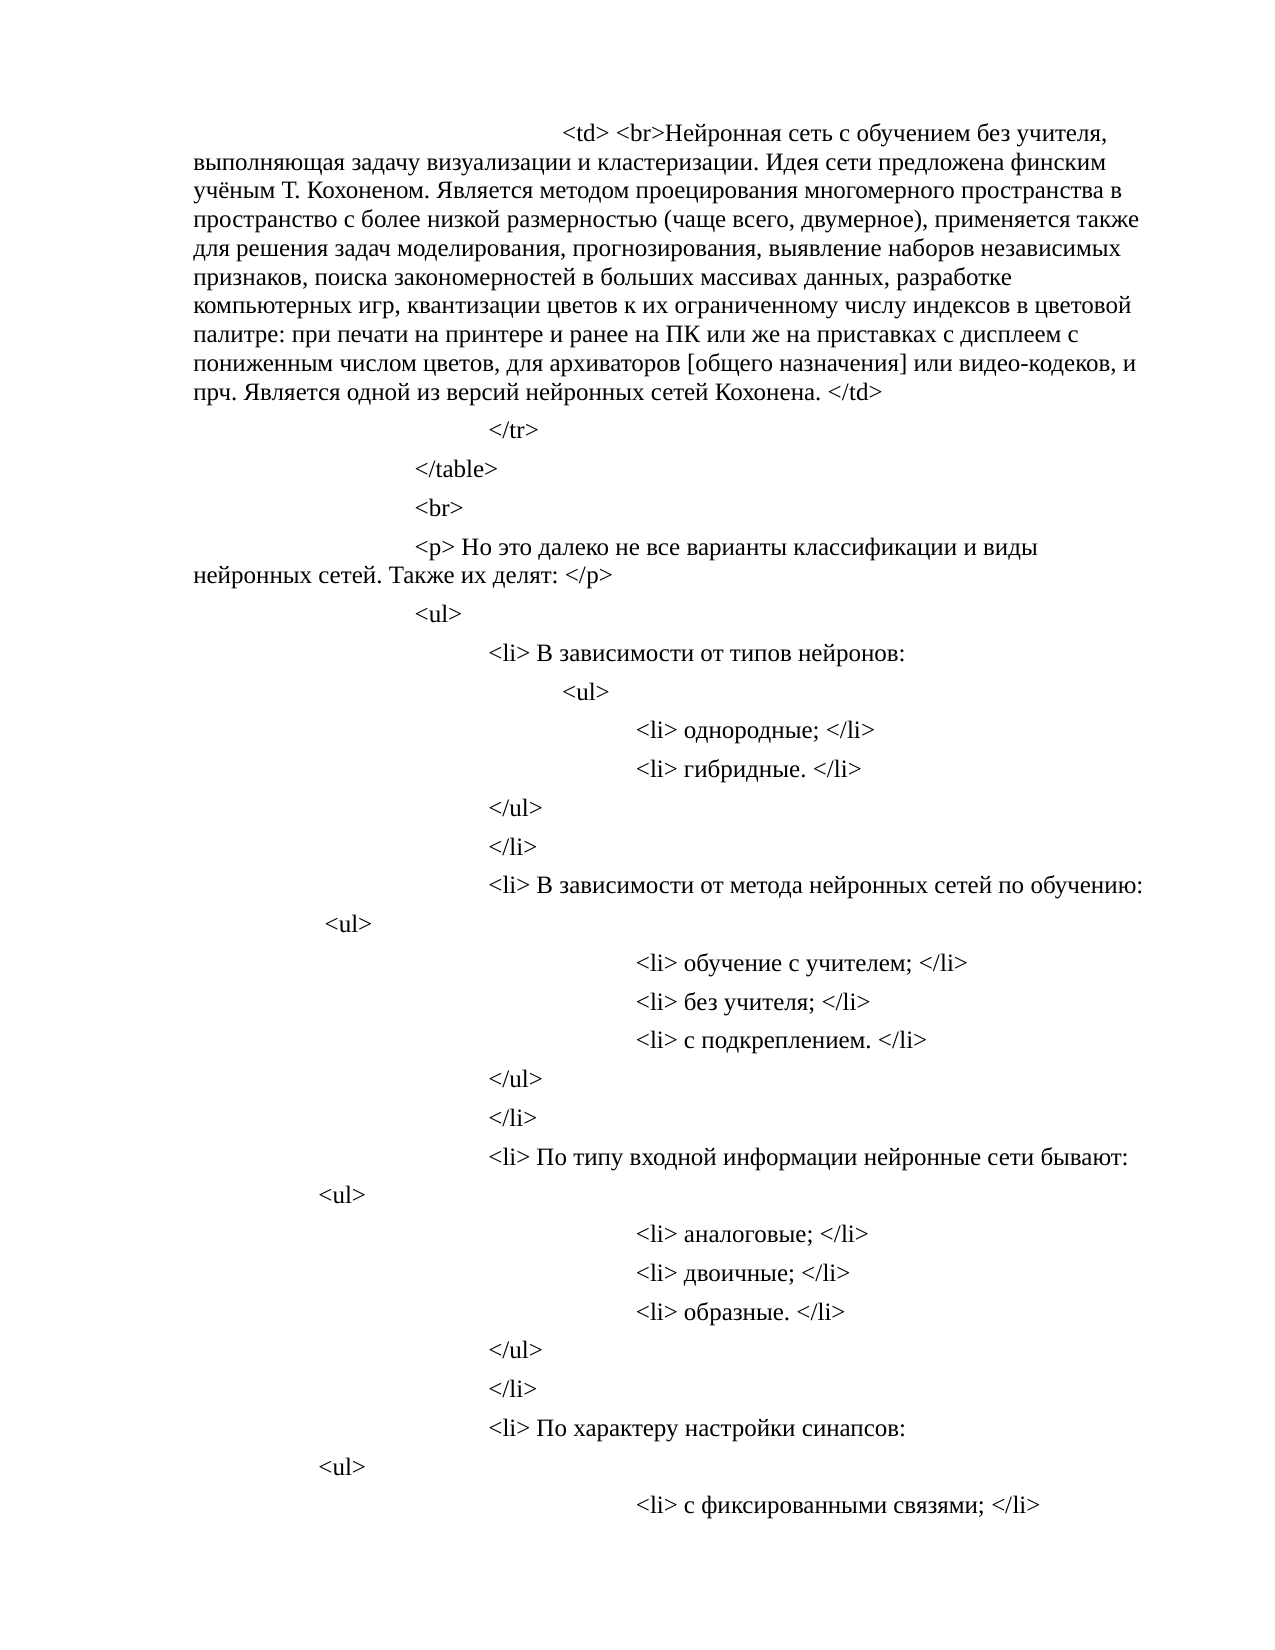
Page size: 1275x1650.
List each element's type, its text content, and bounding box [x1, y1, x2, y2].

text </ul> [193, 1064, 1157, 1093]
text </ul> [193, 1336, 1157, 1364]
text <li> образные. </li> [193, 1297, 1157, 1326]
text <li> гибридные. </li> [193, 754, 1157, 783]
text <ul> [193, 677, 1157, 706]
text <li> с фиксированными связями; </li> [193, 1491, 1157, 1519]
text <br> [193, 493, 1157, 522]
text </li> [193, 1374, 1157, 1403]
text <ul> [193, 909, 1157, 938]
text <li> однородные; </li> [193, 716, 1157, 744]
text </table> [193, 454, 1157, 483]
text <li> По типу входной информации нейронные сети бывают: [193, 1142, 1157, 1171]
text <li> В зависимости от типов нейронов: [193, 638, 1157, 667]
text <li> двоичные; </li> [193, 1258, 1157, 1287]
text <li> с подкреплением. </li> [193, 1026, 1157, 1054]
text <ul> [193, 1181, 1157, 1209]
text </li> [193, 832, 1157, 861]
text <p> Но это далеко не все варианты классификации и виды нейронных сетей. Также их делят: </p> [193, 532, 1157, 589]
text <li> По характеру настройки синапсов: [193, 1413, 1157, 1442]
text <ul> [193, 1452, 1157, 1481]
text </tr> [193, 416, 1157, 444]
text <ul> [193, 599, 1157, 628]
text <li> В зависимости от метода нейронных сетей по обучению: [193, 871, 1157, 899]
text <li> аналоговые; </li> [193, 1219, 1157, 1248]
text </ul> [193, 793, 1157, 822]
text <li> обучение с учителем; </li> [193, 948, 1157, 977]
text <li> без учителя; </li> [193, 987, 1157, 1016]
text <td> <br>Нейронная сеть с обучением без учителя, выполняющая задачу визуализации и кластеризации. Идея сети предложена финским учёным Т. Кохоненом. Является методом проецирования многомерного пространства в пространство с более низкой размерностью (чаще всего, двумерное), применяется также для решения задач моделирования, прогнозирования, выявление наборов независимых признаков, поиска закономерностей в больших массивах данных, разработке компьютерных игр, квантизации цветов к их ограниченному числу индексов в цветовой палитре: при печати на принтере и ранее на ПК или же на приставках с дисплеем с пониженным числом цветов, для архиваторов [общего назначения] или видео-кодеков, и прч. Является одной из версий нейронных сетей Кохонена. </td> [193, 118, 1157, 406]
text </li> [193, 1103, 1157, 1132]
